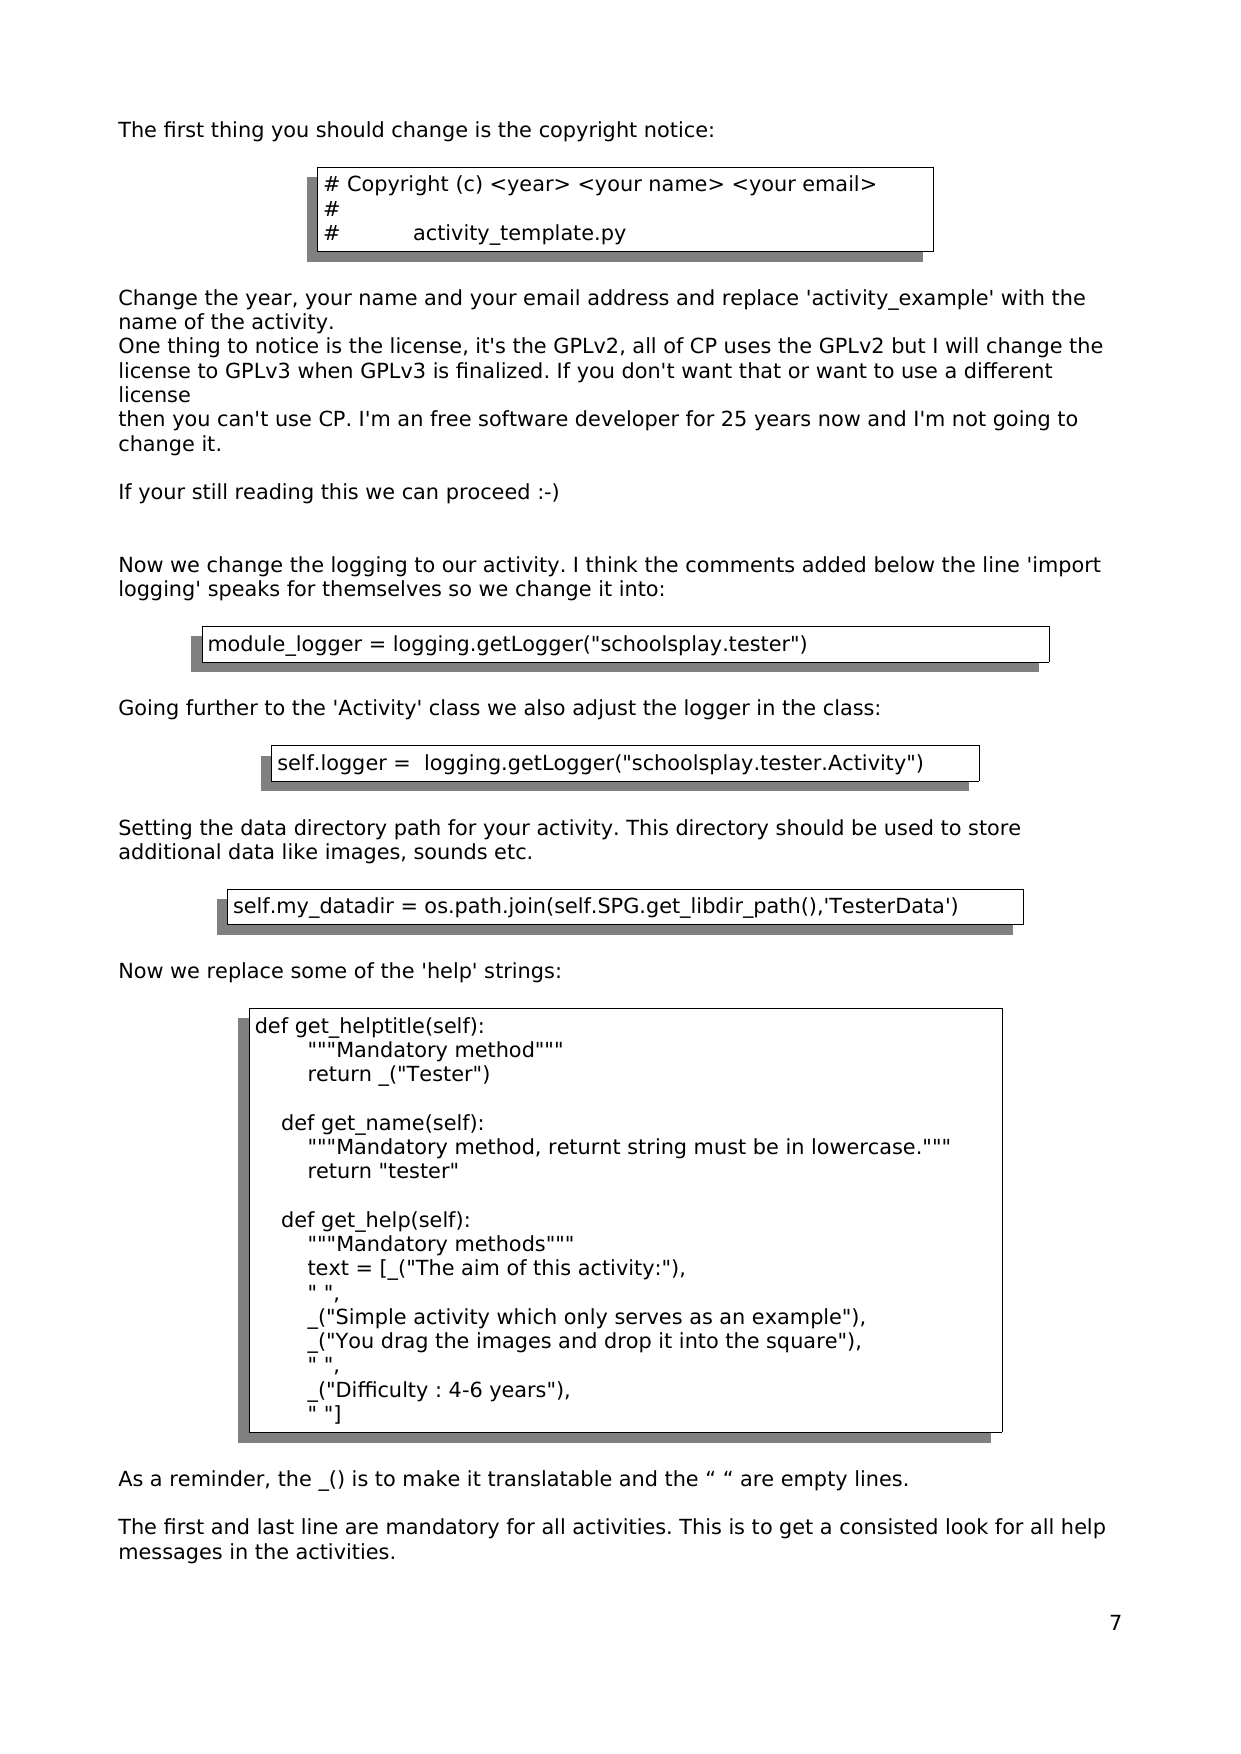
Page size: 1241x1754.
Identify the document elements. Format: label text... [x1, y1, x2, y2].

text then you can't use CP. I'm an free software developer for 25 years now and I'm not going to change it. [118, 407, 1122, 456]
text license to GPLv3 when GPLv3 is finalized. If you don't want that or want to use a different license [118, 359, 1122, 407]
table_header self.my_datadir = os.path.join(self.SPG.get_libdir_path(),'TesterData') [228, 890, 1023, 924]
table_header module_logger = logging.getLogger("schoolsplay.tester") [203, 627, 1049, 662]
text Going further to the 'Activity' class we also adjust the logger in the class: [118, 696, 1122, 721]
table_header def get_helptitle(self): """Mandatory method""" return _("Tester") def get_name(self): """Mandatory method, returnt string must be in lowercase.""" return "tester" def get_help(self): """Mandatory methods""" text = [_("The aim of this activity:"), " ", _("Simple activity which only serves as an example"), _("You drag the images and drop it into the square"), " ", _("Difficulty : 4-6 years"), " "] [250, 1009, 1002, 1432]
text Change the year, your name and your email address and replace 'activity_example' with the name of the activity. [118, 286, 1122, 334]
table_header # Copyright (c) <year> <your name> <your email> # # activity_template.py [318, 168, 933, 251]
text One thing to notice is the license, it's the GPLv2, all of CP uses the GPLv2 but I will change the [118, 334, 1122, 359]
table_header self.logger = logging.getLogger("schoolsplay.tester.Activity") [272, 746, 979, 781]
text As a reminder, the _() is to make it translatable and the “ “ are empty lines. [118, 1467, 1122, 1491]
text messages in the activities. [118, 1540, 1122, 1564]
text Setting the data directory path for your activity. This directory should be used to store additional data like images, sounds etc. [118, 816, 1122, 864]
text The first thing you should change is the copyright notice: [118, 118, 1122, 142]
text If your still reading this we can proceed :-) [118, 480, 1122, 504]
text The first and last line are mandatory for all activities. This is to get a consisted look for all help [118, 1515, 1122, 1540]
text Now we change the logging to our activity. I think the comments added below the line 'import logging' speaks for themselves so we change it into: [118, 553, 1122, 601]
text Now we replace some of the 'help' strings: [118, 959, 1122, 983]
